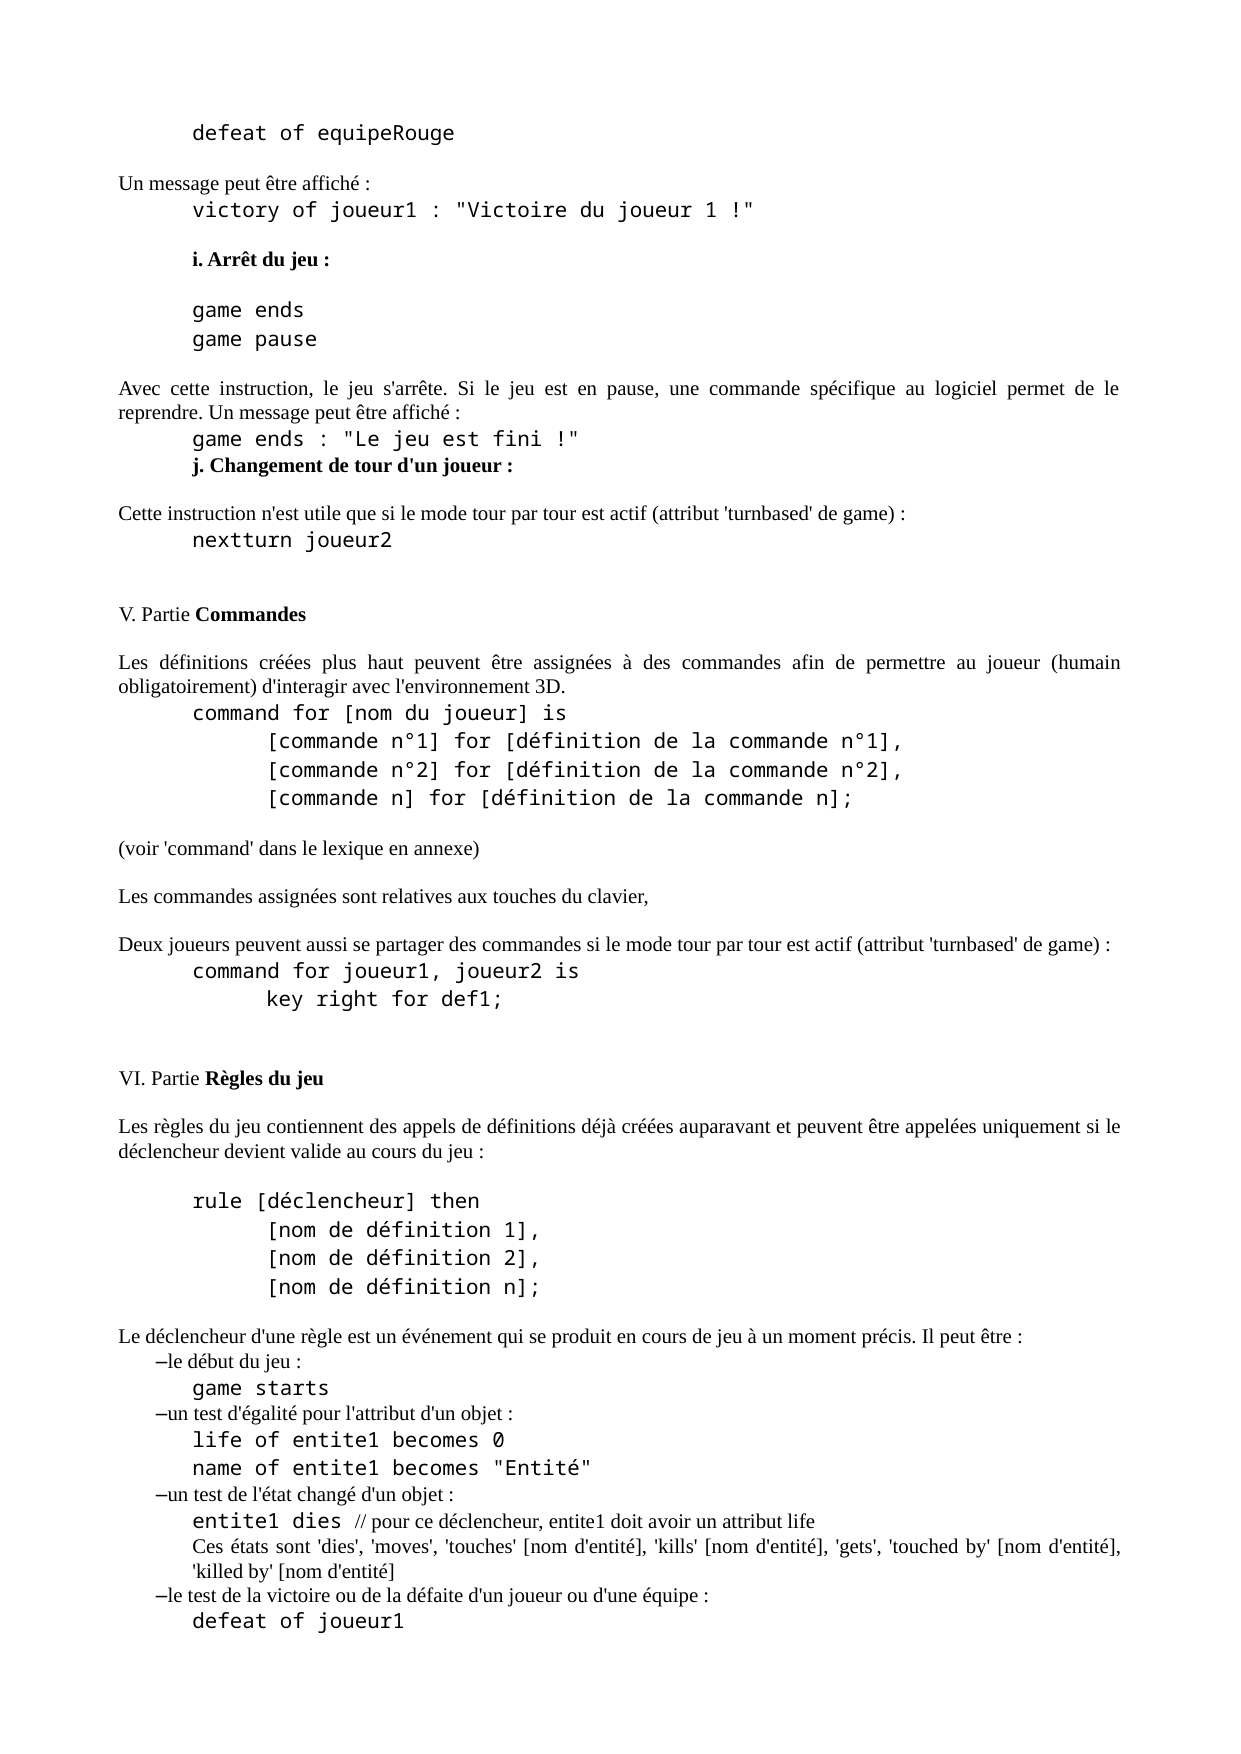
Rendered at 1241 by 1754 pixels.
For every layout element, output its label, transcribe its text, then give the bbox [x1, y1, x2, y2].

text VI. Partie Règles du jeu [44, 1066, 1122, 1090]
text Avec cette instruction, le jeu s'arrête. Si le jeu est en pause, une commande spécifique au logiciel permet de le reprendre. Un message peut être affiché : [118, 376, 1122, 424]
text j. Changement de tour d'un joueur : [118, 453, 1122, 477]
list le test de la victoire ou de la défaite d'un joueur ou d'une équipe : [118, 1583, 1122, 1607]
text entite1 dies // pour ce déclencheur, entite1 doit avoir un attribut life [118, 1506, 1122, 1534]
text (voir 'command' dans le lexique en annexe) [118, 836, 1122, 860]
text game starts [118, 1373, 1122, 1401]
text Un message peut être affiché : [118, 171, 1122, 195]
text Cette instruction n'est utile que si le mode tour par tour est actif (attribut 'turnbased' de game) : [118, 501, 1122, 525]
text name of entite1 becomes "Entité" [118, 1453, 1122, 1482]
list le début du jeu : [118, 1348, 1122, 1373]
text Deux joueurs peuvent aussi se partager des commandes si le mode tour par tour est actif (attribut 'turnbased' de game) : [118, 932, 1122, 956]
text Le déclencheur d'une règle est un événement qui se produit en cours de jeu à un moment précis. Il peut être : [118, 1324, 1122, 1348]
text [nom de définition n]; [118, 1272, 1122, 1300]
text nextturn joueur2 [118, 525, 1122, 553]
text rule [déclencheur] then [118, 1187, 1122, 1215]
list un test d'égalité pour l'attribut d'un objet : [118, 1401, 1122, 1425]
text V. Partie Commandes [44, 602, 1122, 626]
text [commande n] for [définition de la commande n]; [118, 783, 1122, 812]
list un test de l'état changé d'un objet : [118, 1482, 1122, 1506]
text key right for def1; [118, 984, 1122, 1013]
text game ends [118, 295, 1122, 324]
text [nom de définition 1], [118, 1215, 1122, 1243]
text Les commandes assignées sont relatives aux touches du clavier, [118, 884, 1122, 908]
text Ces états sont 'dies', 'moves', 'touches' [nom d'entité], 'kills' [nom d'entité], 'gets', 'touched by' [nom d'entité], 'killed by' [nom d'entité] [192, 1534, 1122, 1583]
text Les règles du jeu contiennent des appels de définitions déjà créées auparavant et peuvent être appelées uniquement si le déclencheur devient valide au cours du jeu : [118, 1114, 1122, 1163]
text Les définitions créées plus haut peuvent être assignées à des commandes afin de permettre au joueur (humain obligatoirement) d'interagir avec l'environnement 3D. [118, 650, 1122, 698]
text life of entite1 becomes 0 [118, 1425, 1122, 1453]
text [commande n°1] for [définition de la commande n°1], [118, 726, 1122, 755]
text game ends : "Le jeu est fini !" [118, 424, 1122, 453]
text victory of joueur1 : "Victoire du joueur 1 !" [118, 195, 1122, 223]
text command for joueur1, joueur2 is [118, 956, 1122, 984]
text command for [nom du joueur] is [118, 698, 1122, 726]
text game pause [118, 324, 1122, 352]
text i. Arrêt du jeu : [118, 247, 1122, 271]
text [commande n°2] for [définition de la commande n°2], [118, 755, 1122, 783]
text defeat of equipeRouge [118, 118, 1122, 147]
text [nom de définition 2], [118, 1243, 1122, 1272]
text defeat of joueur1 [118, 1607, 1122, 1635]
